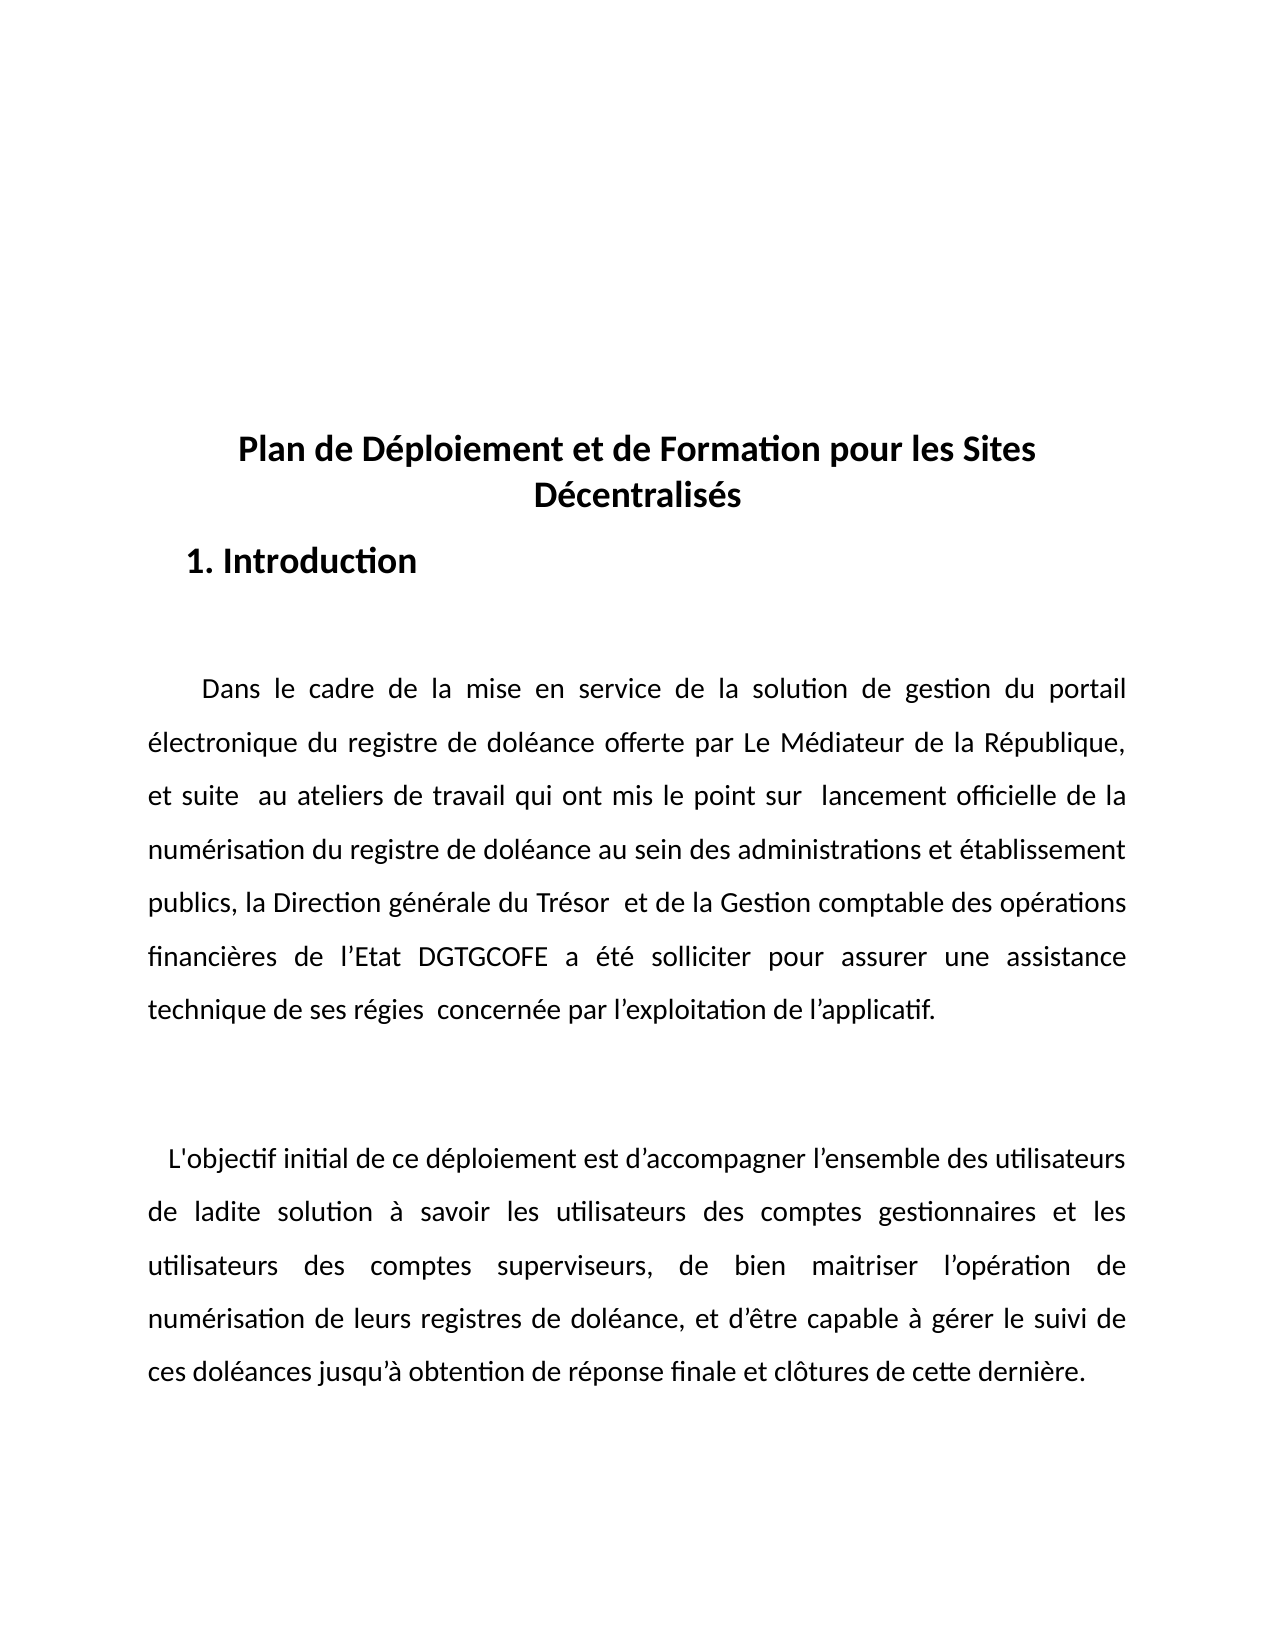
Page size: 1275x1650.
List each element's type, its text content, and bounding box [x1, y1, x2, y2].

subtitle L'objectif initial de ce déploiement est d’accompagner l’ensemble des utilisateurs de ladite solution à savoir les utilisateurs des comptes gestionnaires et les utilisateurs des comptes superviseurs, de bien maitriser l’opération de numérisation de leurs registres de doléance, et d’être capable à gérer le suivi de ces doléances jusqu’à obtention de réponse finale et clôtures de cette dernière. [148, 1140, 1127, 1389]
subtitle Plan de Déploiement et de Formation pour les Sites Décentralisés [148, 425, 1127, 516]
subtitle Dans le cadre de la mise en service de la solution de gestion du portail électronique du registre de doléance offerte par Le Médiateur de la République, et suite au ateliers de travail qui ont mis le point sur lancement officielle de la numérisation du registre de doléance au sein des administrations et établissement publics, la Direction générale du Trésor et de la Gestion comptable des opérations financières de l’Etat DGTGCOFE a été solliciter pour assurer une assistance technique de ses régies concernée par l’exploitation de l’applicatif. [148, 671, 1127, 1027]
list Introduction [185, 537, 1127, 583]
